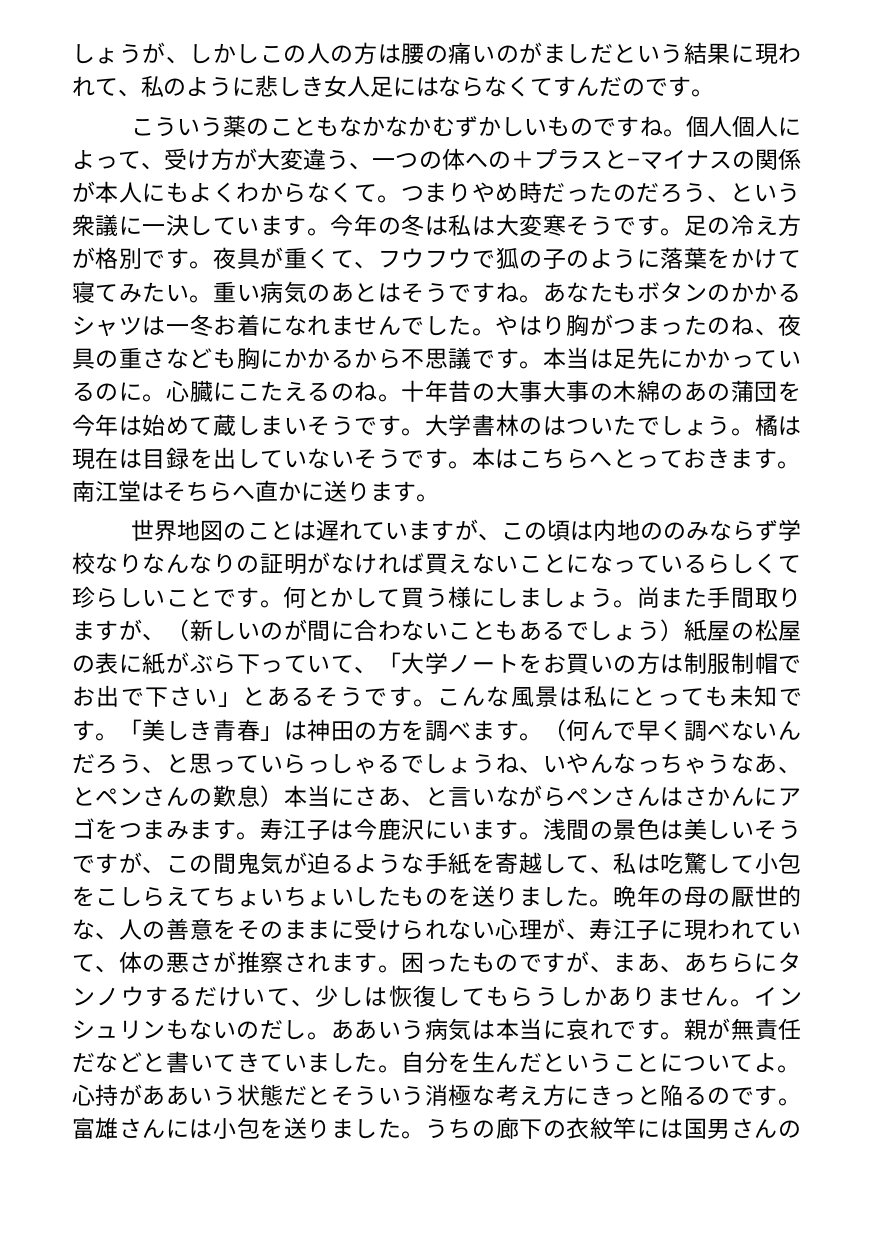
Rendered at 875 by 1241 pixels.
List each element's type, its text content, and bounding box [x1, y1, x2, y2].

text しょうが、しかしこの人の方は腰の痛いのがましだという結果に現われて、私のように悲しき女人足にはならなくてすんだのです。 [72, 36, 802, 102]
text 世界地図のことは遅れていますが、この頃は内地ののみならず学校なりなんなりの証明がなければ買えないことになっているらしくて珍らしいことです。何とかして買う様にしましょう。尚また手間取りますが、（新しいのが間に合わないこともあるでしょう）紙屋の松屋の表に紙がぶら下っていて、「大学ノートをお買いの方は制服制帽でお出で下さい」とあるそうです。こんな風景は私にとっても未知です。「美しき青春」は神田の方を調べます。（何んで早く調べないんだろう、と思っていらっしゃるでしょうね、いやんなっちゃうなあ、とペンさんの歎息）本当にさあ、と言いながらペンさんはさかんにアゴをつまみます。寿江子は今鹿沢にいます。浅間の景色は美しいそうですが、この間鬼気が迫るような手紙を寄越して、私は吃驚して小包をこしらえてちょいちょいしたものを送りました。晩年の母の厭世的な、人の善意をそのままに受けられない心理が、寿江子に現われていて、体の悪さが推察されます。困ったものですが、まあ、あちらにタンノウするだけいて、少しは恢復してもらうしかありません。インシュリンもないのだし。ああいう病気は本当に哀れです。親が無責任だなどと書いてきていました。自分を生んだということについてよ。心持がああいう状態だとそういう消極な考え方にきっと陥るのです。富雄さんには小包を送りました。うちの廊下の衣紋竿には国男さんの [72, 513, 802, 1144]
text こういう薬のこともなかなかむずかしいものですね。個人個人によって、受け方が大変違う、一つの体への＋プラスと−マイナスの関係が本人にもよくわからなくて。つまりやめ時だったのだろう、という衆議に一決しています。今年の冬は私は大変寒そうです。足の冷え方が格別です。夜具が重くて、フウフウで狐の子のように落葉をかけて寝てみたい。重い病気のあとはそうですね。あなたもボタンのかかるシャツは一冬お着になれませんでした。やはり胸がつまったのね、夜具の重さなども胸にかかるから不思議です。本当は足先にかかっているのに。心臓にこたえるのね。十年昔の大事大事の木綿のあの蒲団を今年は始めて蔵しまいそうです。大学書林のはついたでしょう。橘は現在は目録を出していないそうです。本はこちらへとっておきます。南江堂はそちらへ直かに送ります。 [72, 108, 802, 507]
